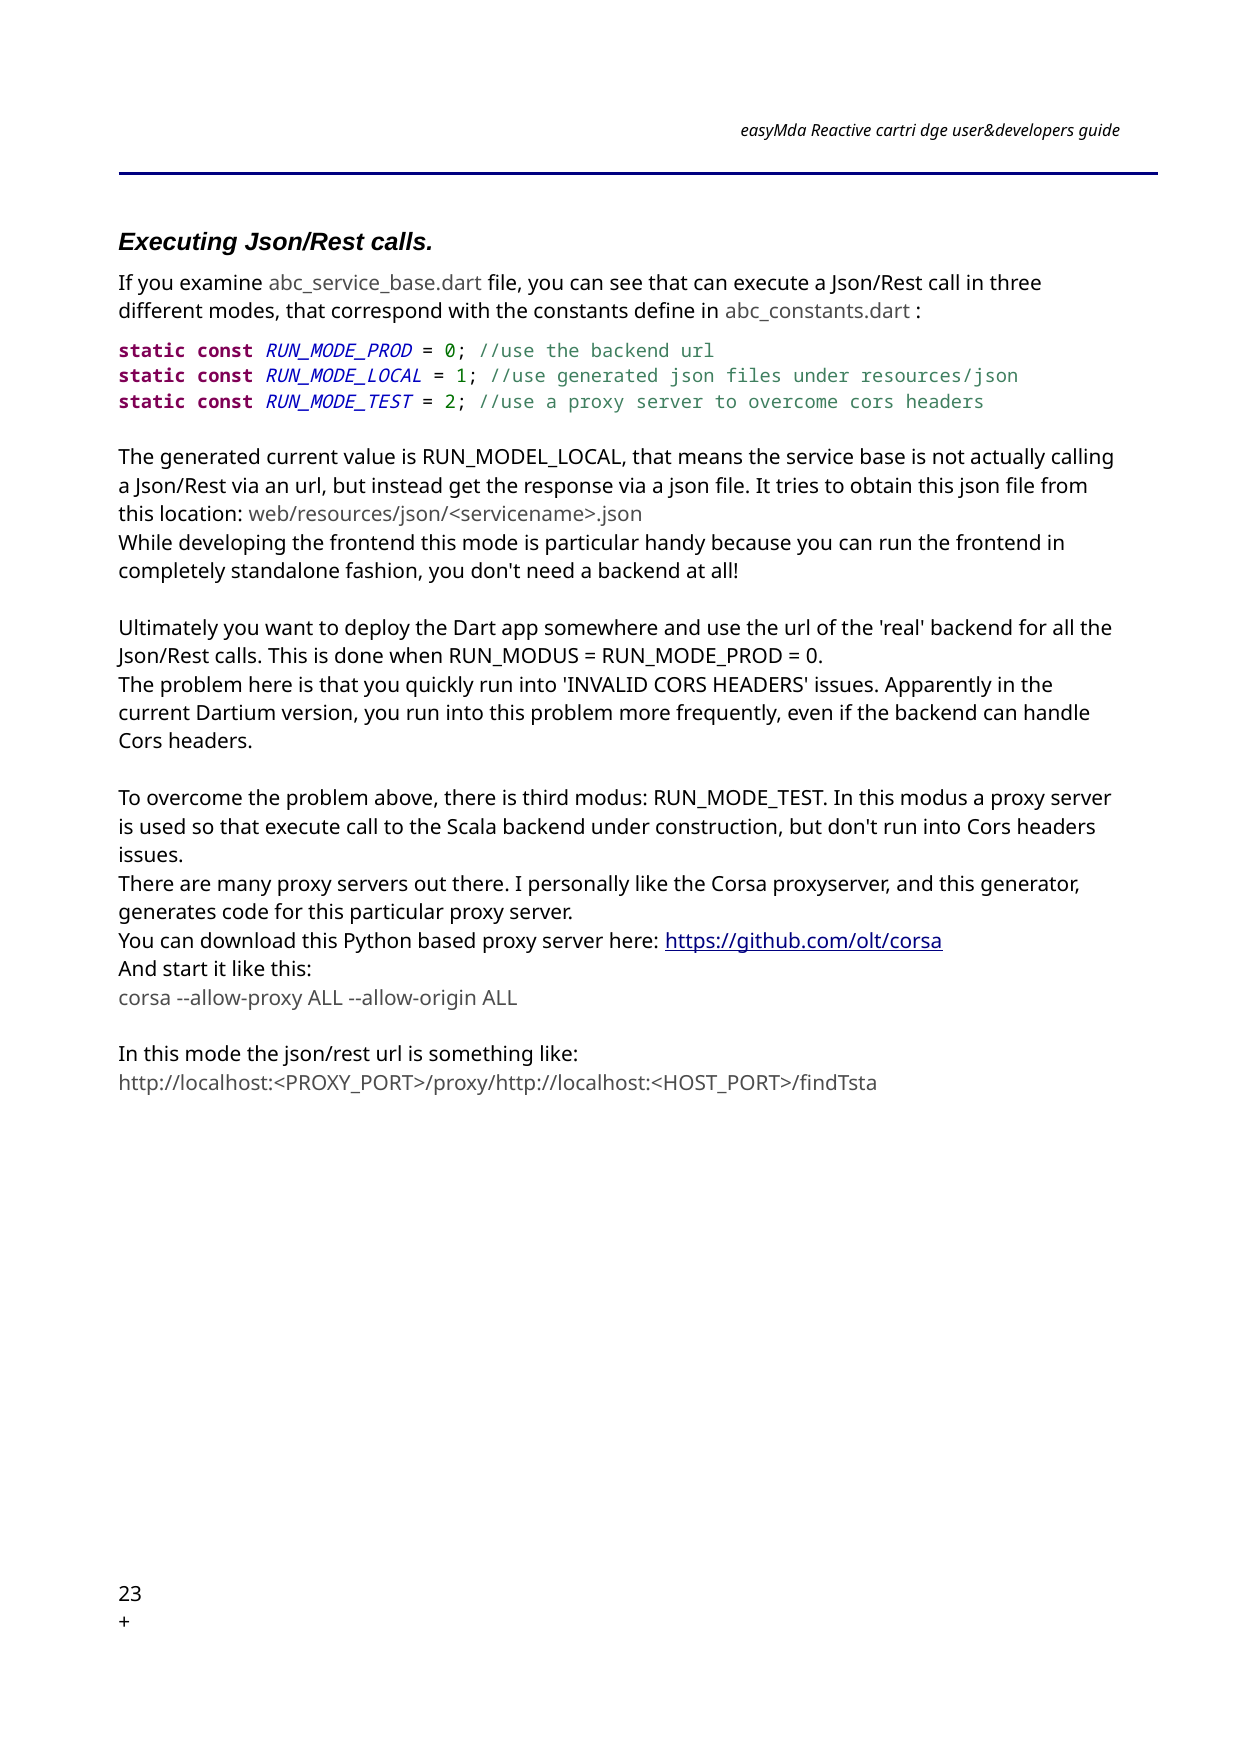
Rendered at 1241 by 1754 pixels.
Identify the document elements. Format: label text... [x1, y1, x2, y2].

text static const RUN_MODE_TEST = 2; //use a proxy server to overcome cors headers [118, 388, 1122, 414]
text The generated current value is RUN_MODEL_LOCAL, that means the service base is not actually calling a Json/Rest via an url, but instead get the response via a json file. It tries to obtain this json file from this location: web/resources/json/<servicename>.json [118, 414, 1122, 528]
text corsa --allow-proxy ALL --allow-origin ALL [118, 983, 1122, 1011]
text There are many proxy servers out there. I personally like the Corsa proxyserver, and this generator, generates code for this particular proxy server. [118, 869, 1122, 926]
text Ultimately you want to deploy the Dart app somewhere and use the url of the 'real' backend for all the Json/Rest calls. This is done when RUN_MODUS = RUN_MODE_PROD = 0. The problem here is that you quickly run into 'INVALID CORS HEADERS' issues. Apparently in the current Dartium version, you run into this problem more frequently, even if the backend can handle Cors headers. [118, 613, 1122, 755]
text If you examine abc_service_base.dart file, you can see that can execute a Json/Rest call in three different modes, that correspond with the constants define in abc_constants.dart : [118, 268, 1122, 325]
text You can download this Python based proxy server here: https://github.com/olt/corsa [118, 926, 1122, 954]
text http://localhost:<PROXY_PORT>/proxy/http://localhost:<HOST_PORT>/findTsta [118, 1068, 1122, 1096]
text To overcome the problem above, there is third modus: RUN_MODE_TEST. In this modus a proxy server is used so that execute call to the Scala backend under construction, but don't run into Cors headers issues. [118, 783, 1122, 869]
text In this mode the json/rest url is something like: [118, 1011, 1122, 1068]
text While developing the frontend this mode is particular handy because you can run the frontend in completely standalone fashion, you don't need a backend at all! [118, 528, 1122, 584]
text static const RUN_MODE_LOCAL = 1; //use generated json files under resources/json [118, 363, 1122, 388]
text static const RUN_MODE_PROD = 0; //use the backend url [118, 337, 1122, 363]
text And start it like this: [118, 954, 1122, 983]
subtitle Executing Json/Rest calls. [118, 227, 1122, 256]
